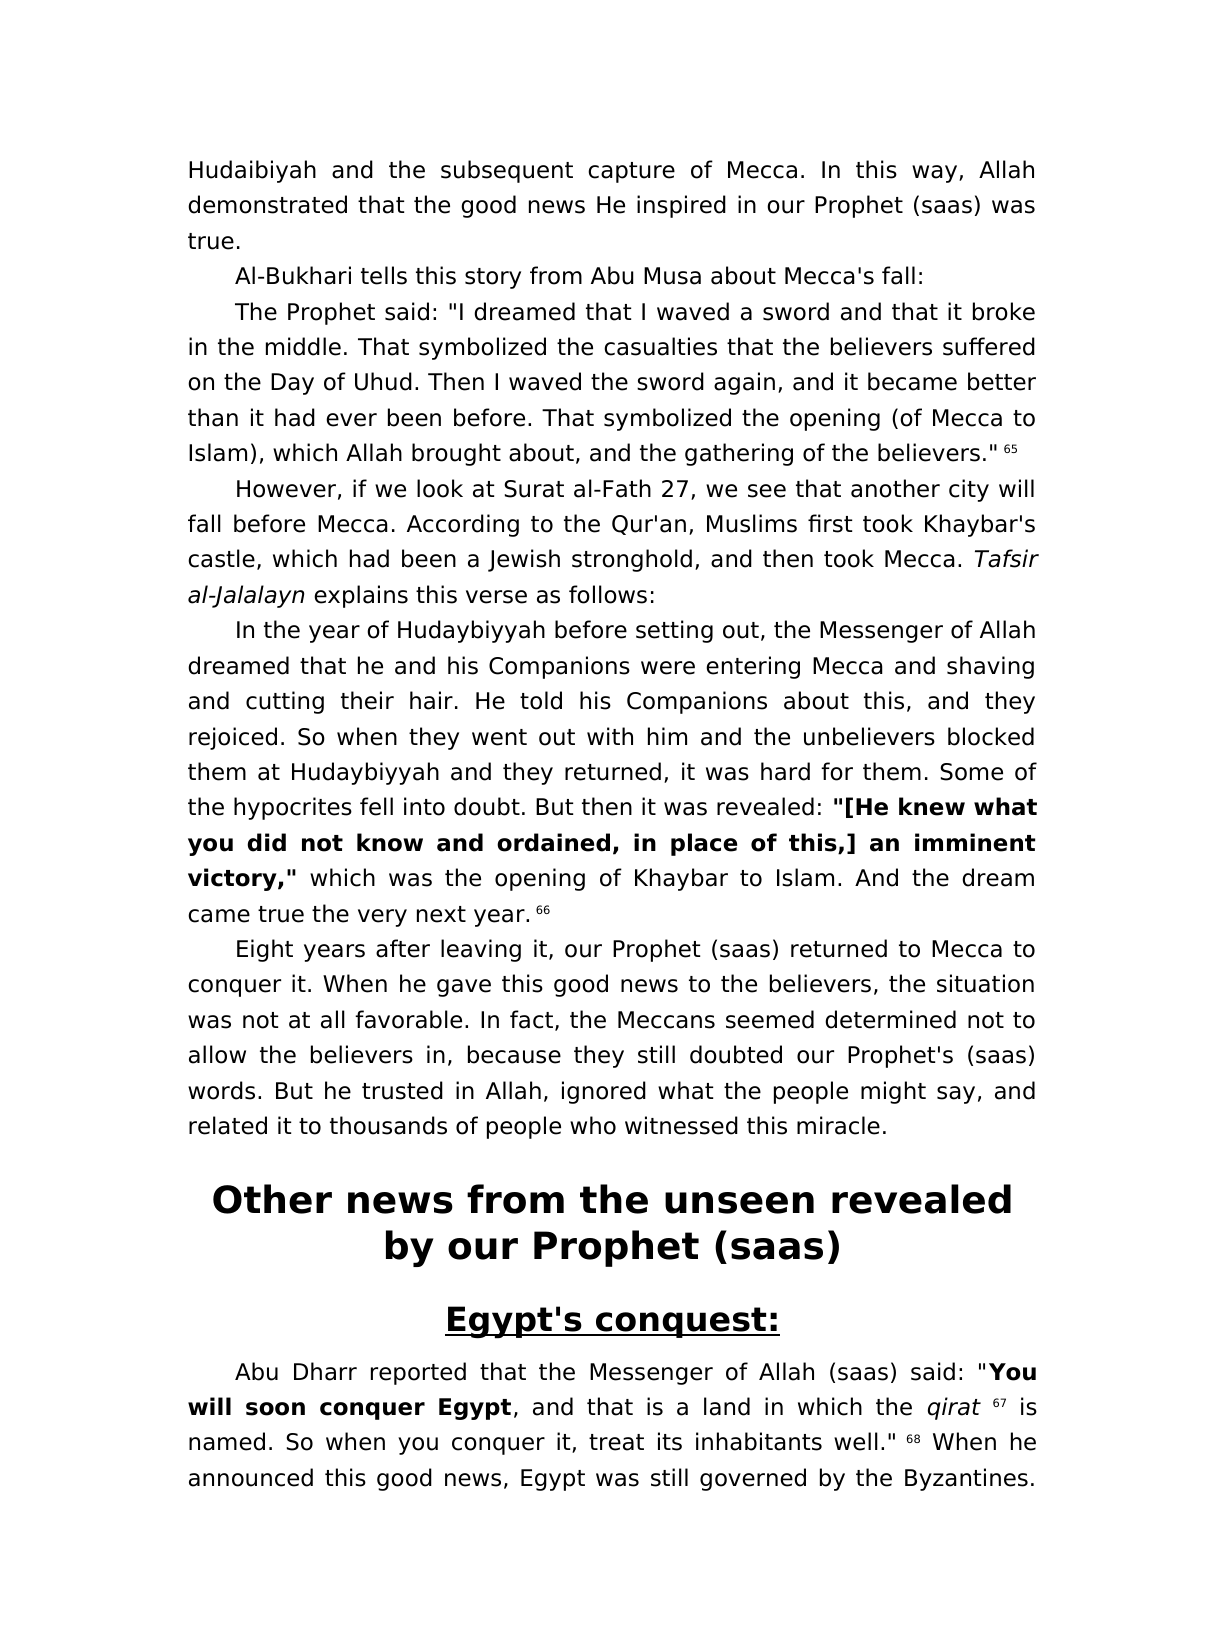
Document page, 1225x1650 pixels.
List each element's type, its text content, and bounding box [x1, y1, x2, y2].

text Eight years after leaving it, our Prophet (saas) returned to Mecca to conquer it. When he gave this good news to the believers, the situation was not at all favorable. In fact, the Meccans seemed determined not to allow the believers in, because they still doubted our Prophet's (saas) words. But he trusted in Allah, ignored what the people might say, and related it to thousands of people who witnessed this miracle. [187, 929, 1037, 1142]
text Al-Bukhari tells this story from Abu Musa about Mecca's fall: [187, 256, 1037, 292]
text However, if we look at Surat al-Fath 27, we see that another city will fall before Mecca. According to the Qur'an, Muslims first took Khaybar's castle, which had been a Jewish stronghold, and then took Mecca. Tafsir al-Jalalayn explains this verse as follows: [187, 469, 1037, 610]
text In the year of Hudaybiyyah before setting out, the Messenger of Allah dreamed that he and his Companions were entering Mecca and shaving and cutting their hair. He told his Companions about this, and they rejoiced. So when they went out with him and the unbelievers blocked them at Hudaybiyyah and they returned, it was hard for them. Some of the hypocrites fell into doubt. But then it was revealed: "[He knew what you did not know and ordained, in place of this,] an imminent victory," which was the opening of Khaybar to Islam. And the dream came true the very next year. 66 [187, 610, 1037, 929]
text Abu Dharr reported that the Messenger of Allah (saas) said: "You will soon conquer Egypt, and that is a land in which the qirat 67 is named. So when you conquer it, treat its inhabitants well." 68 When he announced this good news, Egypt was still governed by the Byzantines. [187, 1352, 1037, 1493]
text Other news from the un­seen re­vealed by our Prophet (saas) [187, 1177, 1037, 1269]
text The Prophet said: "I dreamed that I waved a sword and that it broke in the middle. That symbolized the casualties that the believers suffered on the Day of Uhud. Then I waved the sword again, and it became better than it had ever been before. That symbolized the opening (of Mecca to Islam), which Allah brought about, and the gathering of the believers." 65 [187, 292, 1037, 469]
text Hudaibiyah and the subsequent capture of Mecca. In this way, Allah demonstrated that the good news He inspired in our Prophet (saas) was true. [187, 150, 1037, 256]
text Egypt's con­quest: [187, 1298, 1037, 1340]
